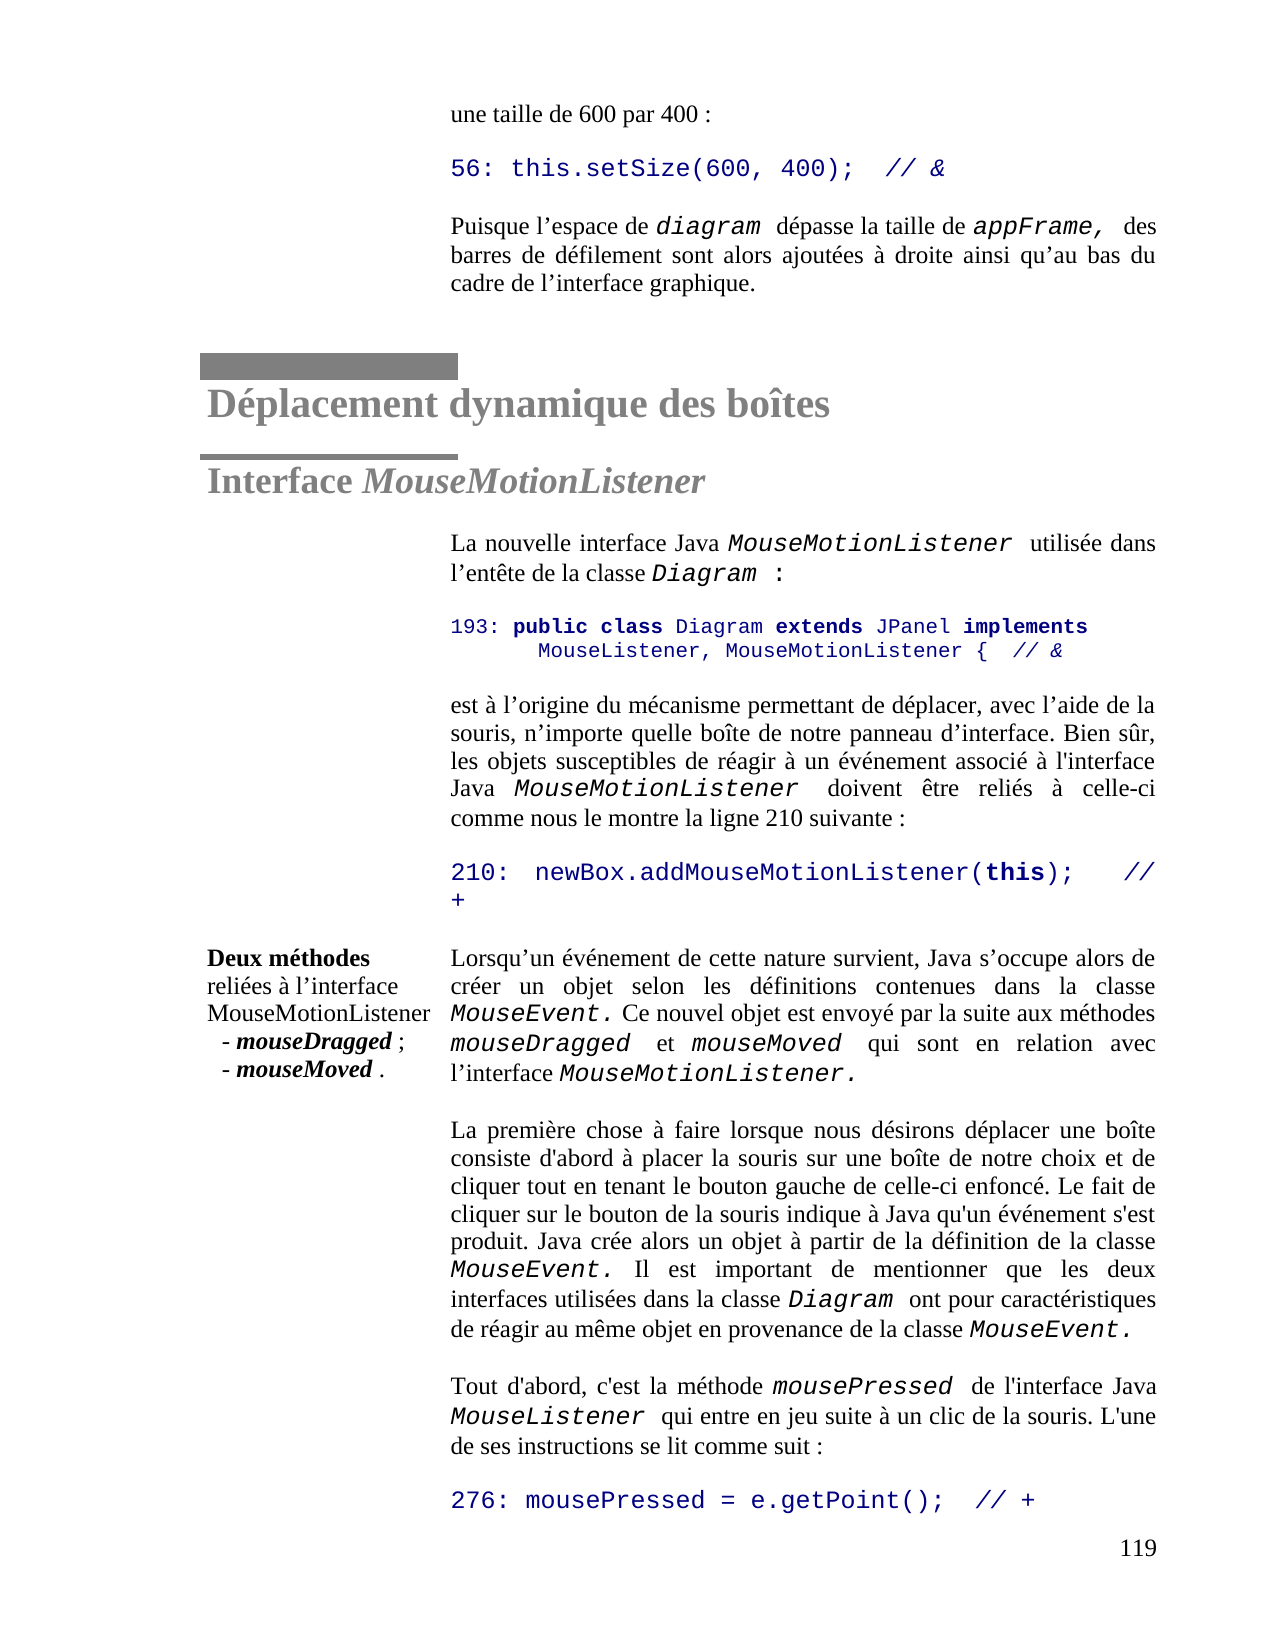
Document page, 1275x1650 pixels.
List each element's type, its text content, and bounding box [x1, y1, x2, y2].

table_header [200, 454, 458, 460]
table_header 56: this.setSize(600, 400); // & [443, 156, 1164, 184]
table_header [200, 1372, 443, 1459]
subtitle Interface MouseMotionListener [207, 460, 1157, 501]
table_header [200, 353, 458, 380]
table_header 193: public class Diagram extends JPanel implements MouseListener, MouseMotionListener { // & [443, 616, 1163, 664]
table_header [200, 212, 443, 297]
table_header 276: mousePressed = e.getPoint(); // + [443, 1487, 1164, 1516]
table_header [200, 860, 443, 916]
table_header [200, 100, 443, 128]
table_header La première chose à faire lorsque nous désirons déplacer une boîte consiste d'abord à placer la souris sur une boîte de notre choix et de cliquer tout en tenant le bouton gauche de celle-ci enfoncé. Le fait de cliquer sur le bouton de la souris indique à Java qu'un événement s'est produit. Java crée alors un objet à partir de la définition de la classe MouseEvent. Il est important de mentionner que les deux interfaces utilisées dans la classe Diagram ont pour caractéristiques de réagir au même objet en provenance de la classe MouseEvent. [443, 1117, 1163, 1344]
table_header 210: newBox.addMouseMotionListener(this); // + [443, 860, 1163, 916]
subtitle Déplacement dynamique des boîtes [207, 380, 1157, 426]
table_header une taille de 600 par 400 : [443, 100, 1164, 128]
table_header [200, 1487, 443, 1516]
table_header Tout d'abord, c'est la méthode mousePressed de l'interface Java MouseListener qui entre en jeu suite à un clic de la souris. L'une de ses instructions se lit comme suit : [443, 1372, 1164, 1459]
table_header [200, 529, 443, 589]
table_header Lorsqu’un événement de cette nature survient, Java s’occupe alors de créer un objet selon les définitions contenues dans la classe MouseEvent. Ce nouvel objet est envoyé par la suite aux méthodes mouseDragged et mouseMoved qui sont en relation avec l’interface MouseMotionListener. [443, 944, 1163, 1089]
table_header [200, 691, 443, 832]
table_header La nouvelle interface Java MouseMotionListener utilisée dans l’entête de la classe Diagram : [443, 529, 1163, 589]
table_header Puisque l’espace de diagram dépasse la taille de appFrame, des barres de défilement sont alors ajoutées à droite ainsi qu’au bas du cadre de l’interface graphique. [443, 212, 1164, 297]
table_header Deux méthodes reliées à l’interface MouseMotionListener - mouseDragged ; - mouseMoved . [200, 944, 443, 1089]
table_header [200, 156, 443, 184]
table_header [200, 616, 443, 664]
table_header [200, 1117, 443, 1344]
table_header est à l’origine du mécanisme permettant de déplacer, avec l’aide de la souris, n’importe quelle boîte de notre panneau d’interface. Bien sûr, les objets susceptibles de réagir à un événement associé à l'interface Java MouseMotionListener doivent être reliés à celle-ci comme nous le montre la ligne 210 suivante : [443, 691, 1163, 832]
